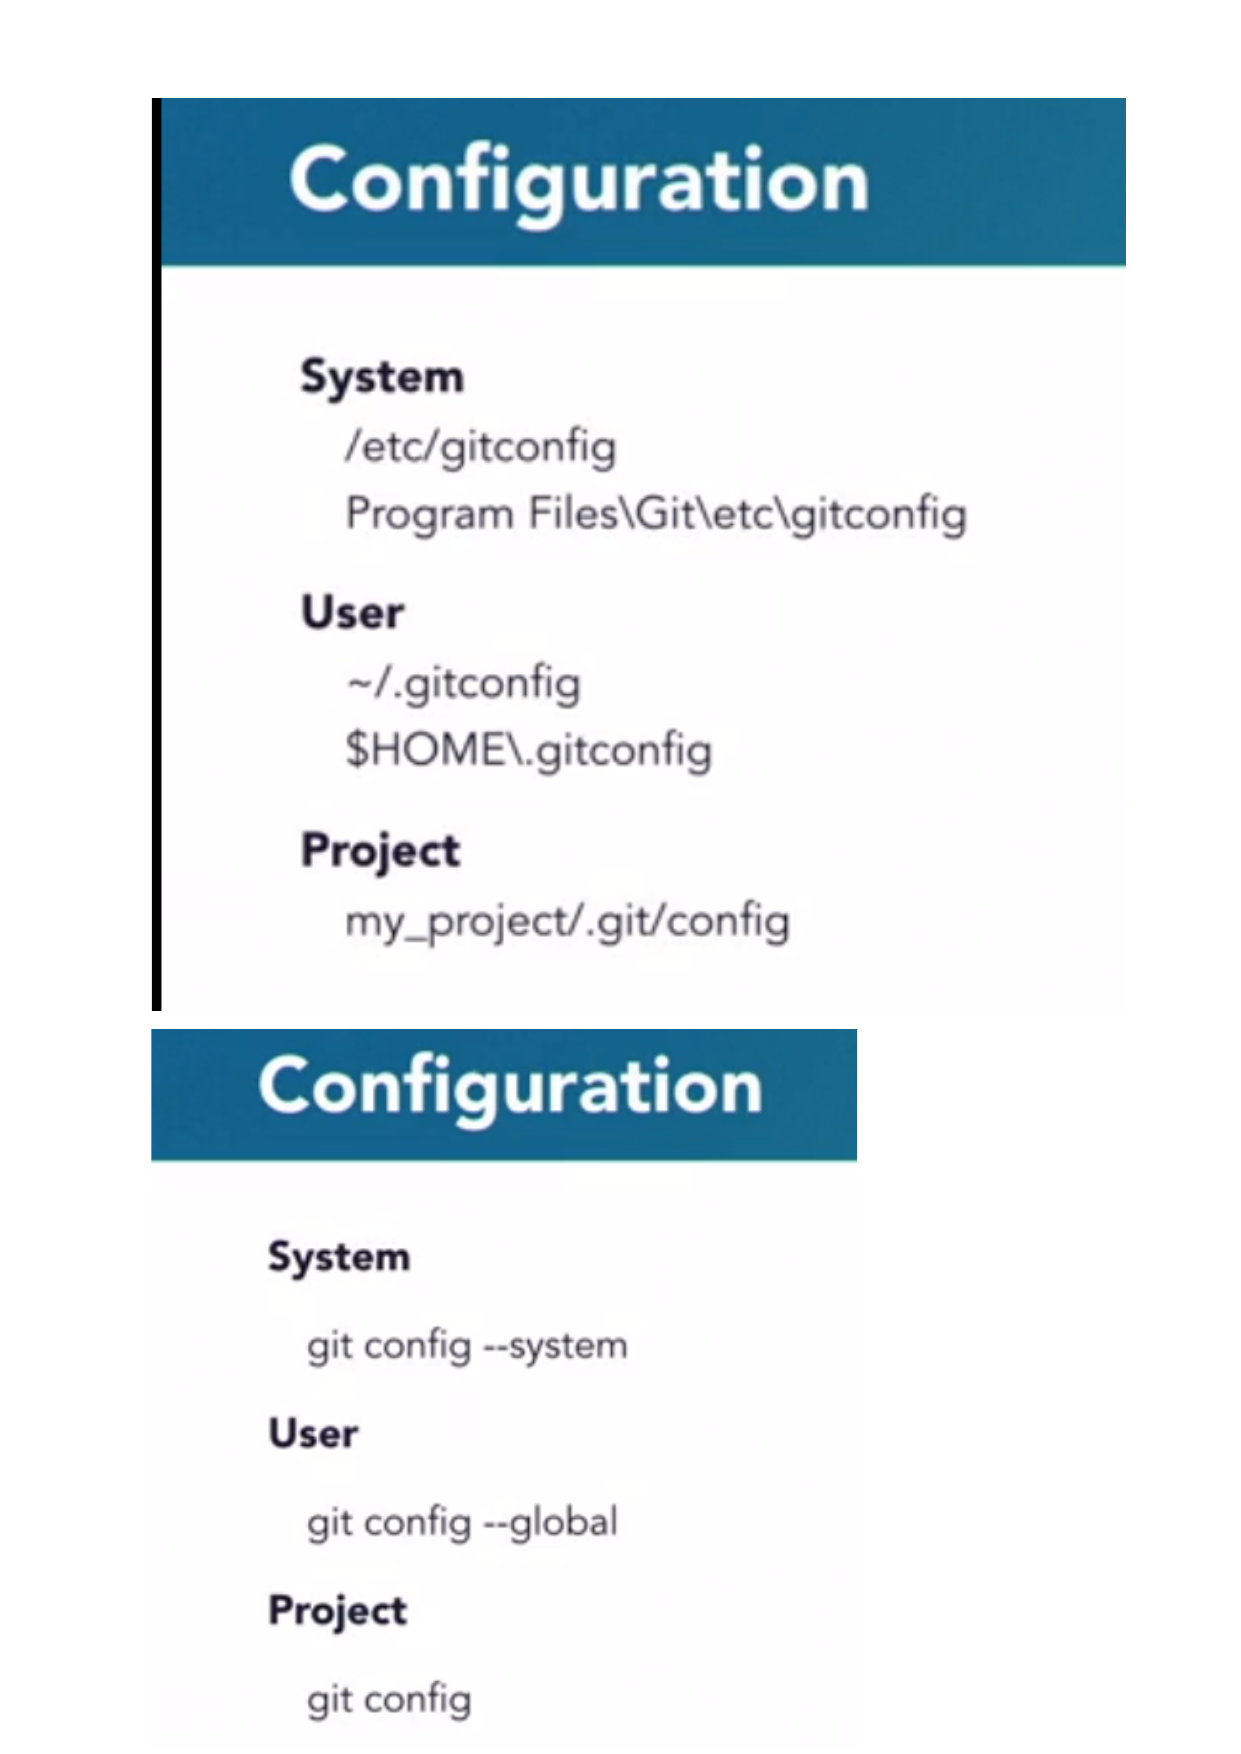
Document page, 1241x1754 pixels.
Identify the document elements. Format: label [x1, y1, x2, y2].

picture [151, 98, 652, 1011]
picture [151, 1029, 454, 1748]
